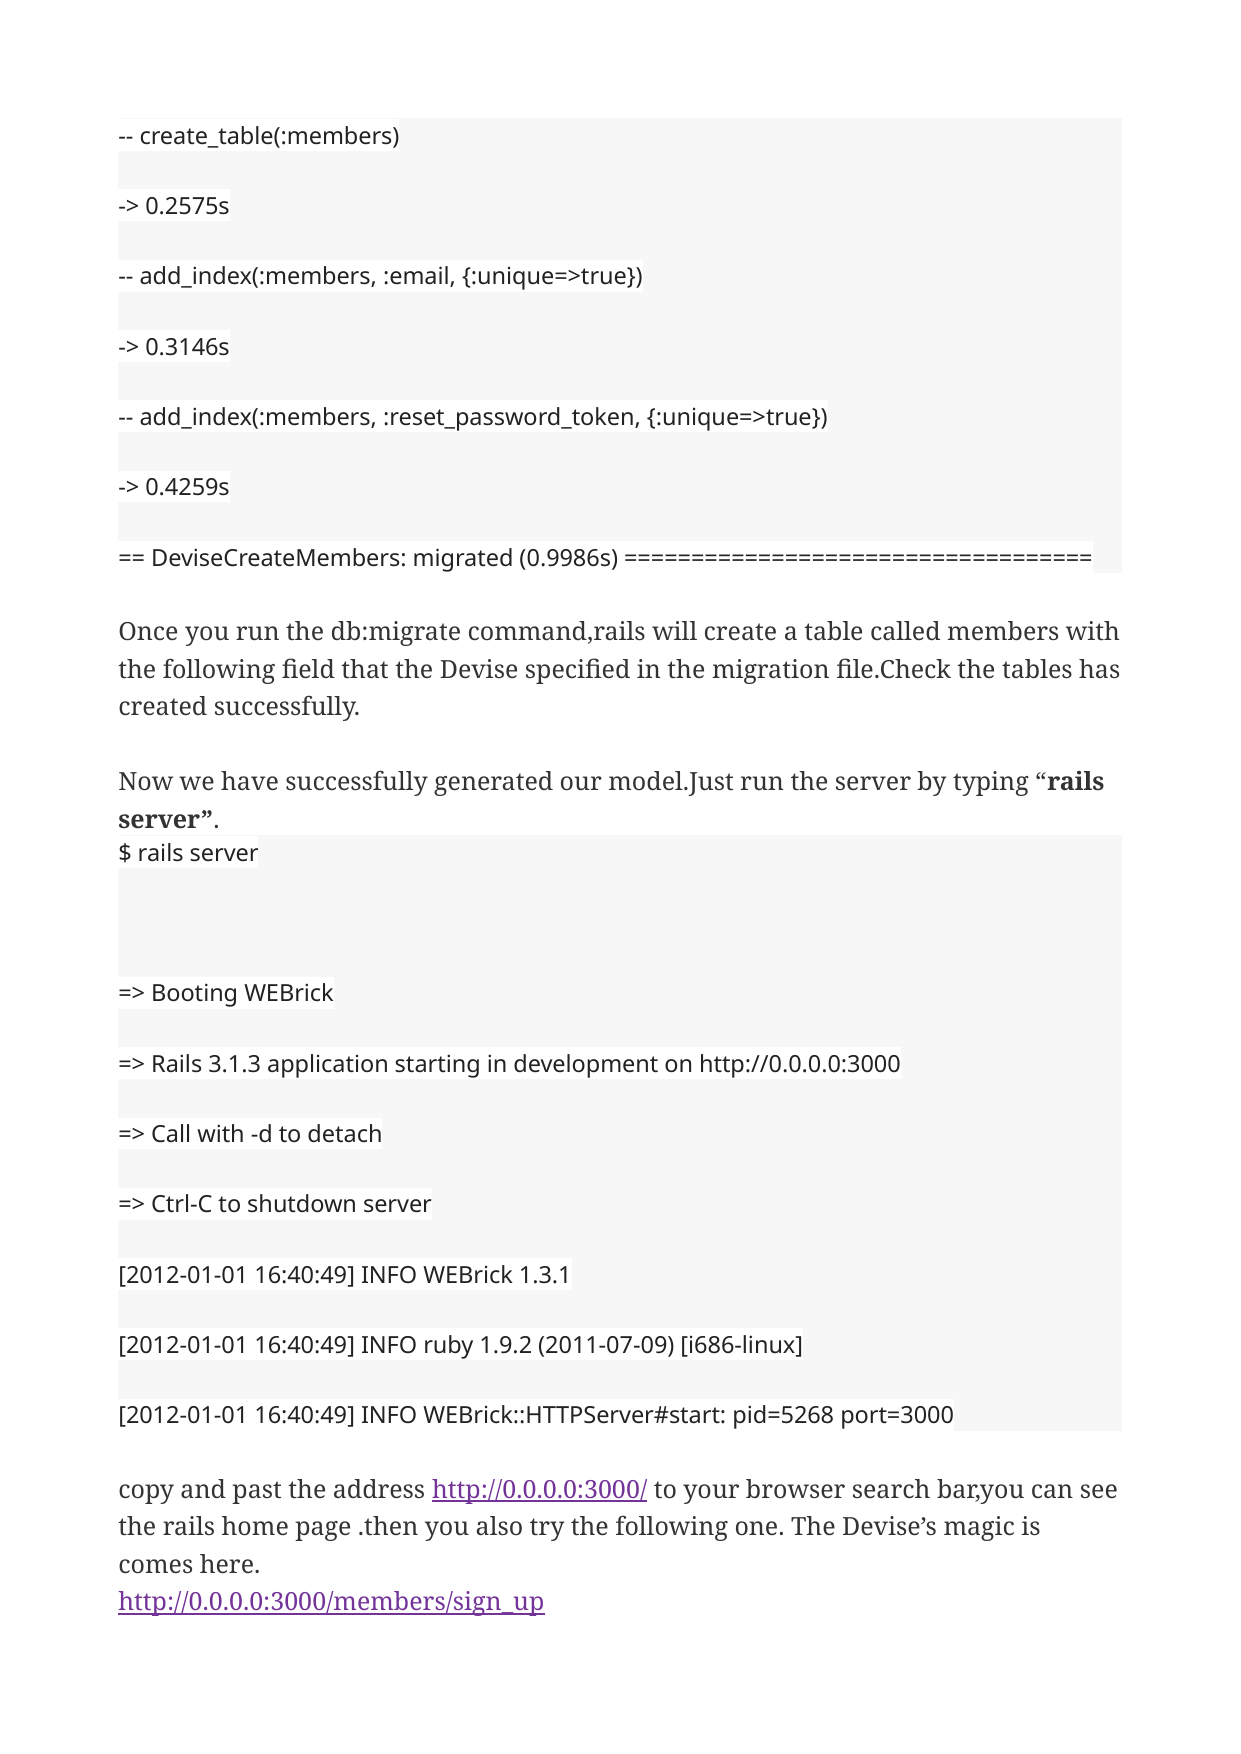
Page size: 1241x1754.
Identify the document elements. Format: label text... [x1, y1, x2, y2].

text [2012-01-01 16:40:49] INFO ruby 1.9.2 (2011-07-09) [i686-linux] [118, 1327, 1122, 1360]
text [2012-01-01 16:40:49] INFO WEBrick::HTTPServer#start: pid=5268 port=3000 [118, 1398, 1122, 1431]
text Now we have successfully generated our model.Just run the server by typing “rails server”. [118, 760, 1122, 835]
text -- add_index(:members, :email, {:unique=>true}) [118, 259, 1122, 292]
text == DeviseCreateMembers: migrated (0.9986s) =================================== [118, 540, 1122, 573]
text => Booting WEBrick [118, 976, 1122, 1009]
text copy and past the address http://0.0.0.0:3000/ to your browser search bar,you can see the rails home page .then you also try the following one. The Devise’s magic is comes here. [118, 1468, 1122, 1581]
text http://0.0.0.0:3000/members/sign_up [118, 1581, 1122, 1618]
text Once you run the db:migrate command,rails will create a table called members with the following field that the Devise specified in the migration file.Check the tables has created successfully. [118, 610, 1122, 723]
text -> 0.2575s [118, 188, 1122, 221]
text -> 0.3146s [118, 329, 1122, 362]
text -- create_table(:members) [118, 118, 1122, 151]
text => Ctrl-C to shutdown server [118, 1187, 1122, 1220]
text -- add_index(:members, :reset_password_token, {:unique=>true}) [118, 399, 1122, 432]
text => Call with -d to detach [118, 1117, 1122, 1149]
text $ rails server [118, 835, 1122, 868]
text => Rails 3.1.3 application starting in development on http://0.0.0.0:3000 [118, 1046, 1122, 1079]
text -> 0.4259s [118, 470, 1122, 502]
text [2012-01-01 16:40:49] INFO WEBrick 1.3.1 [118, 1257, 1122, 1290]
